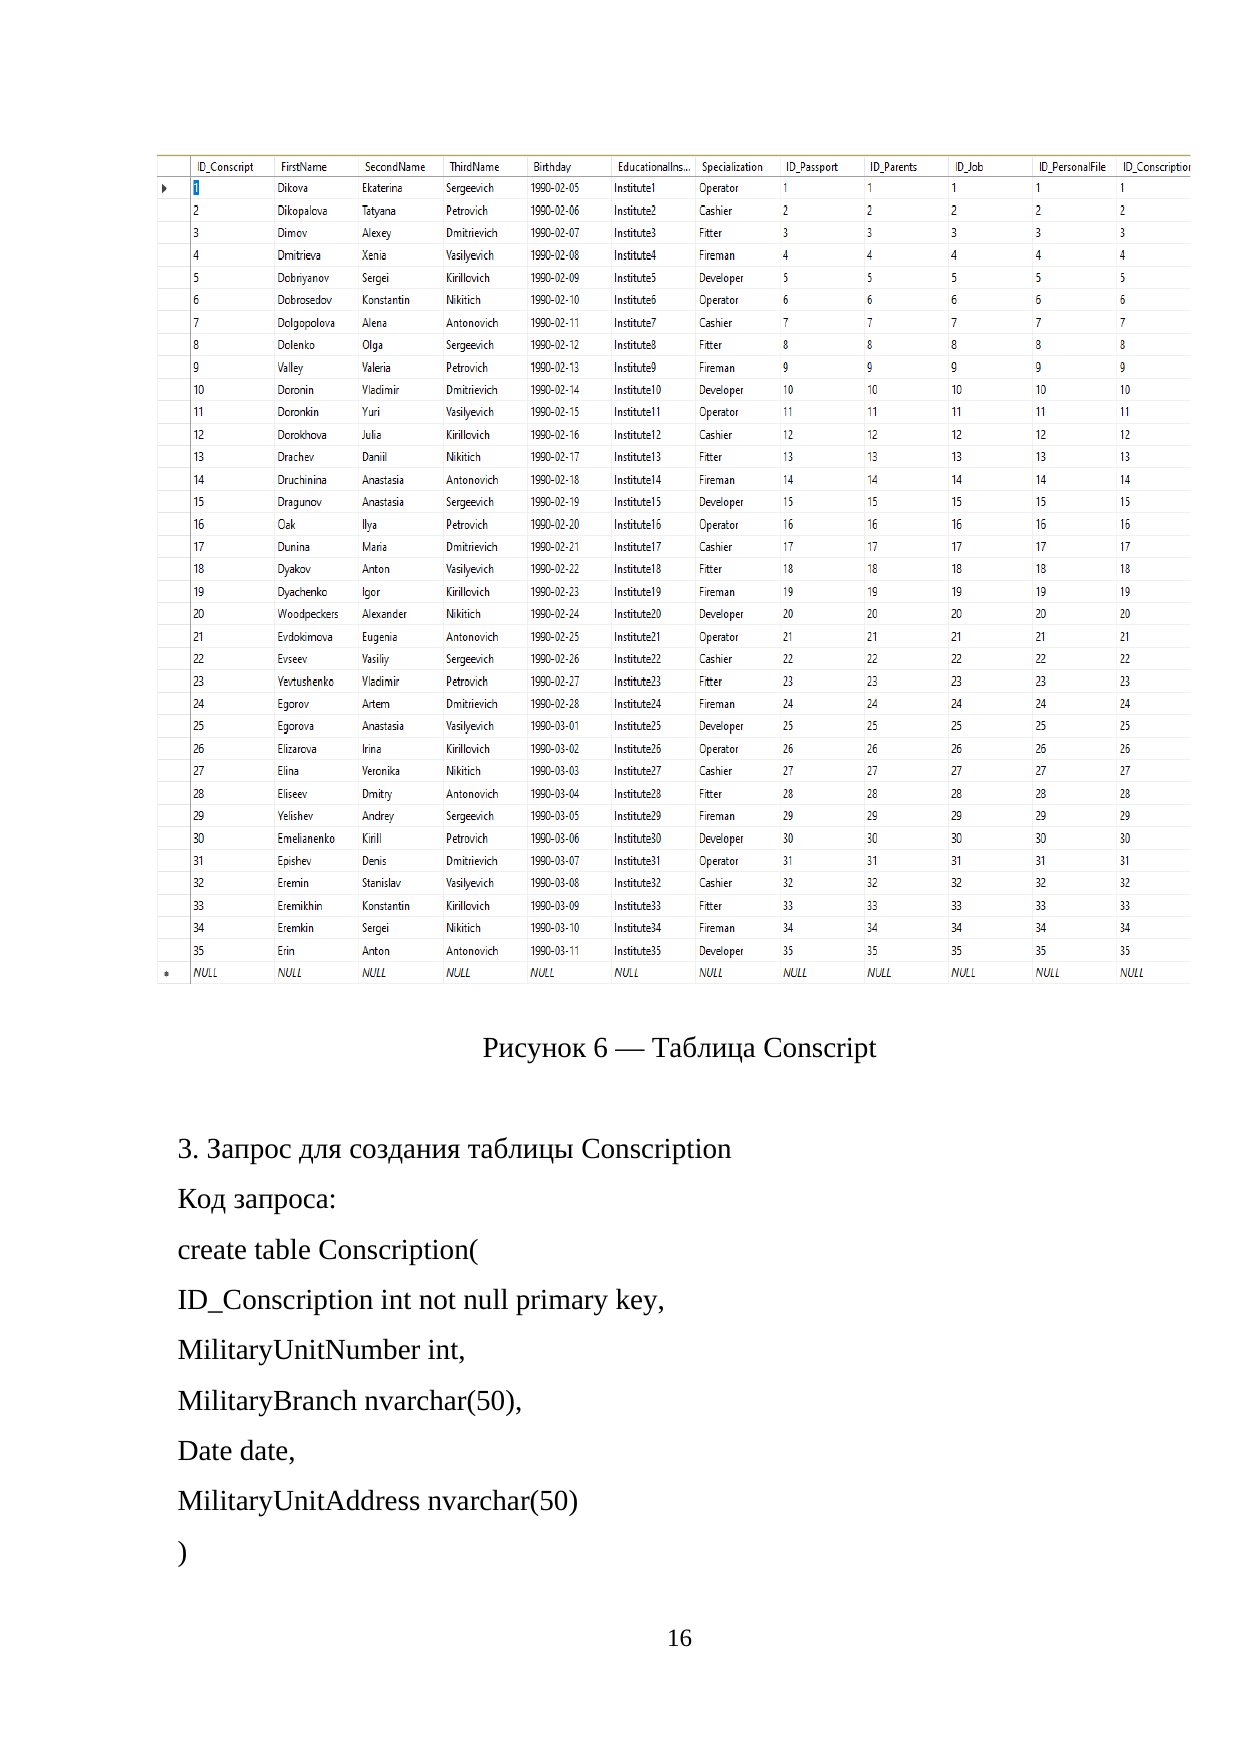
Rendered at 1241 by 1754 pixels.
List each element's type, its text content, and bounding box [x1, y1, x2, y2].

text 3. Запрос для создания таблицы Conscription [177, 1131, 1181, 1165]
text MilitaryUnitAddress nvarchar(50) [177, 1483, 1181, 1517]
text Date date, [177, 1433, 1181, 1467]
picture [157, 154, 1191, 997]
text Код запроса: [177, 1181, 1181, 1215]
text ) [177, 1534, 1181, 1567]
text MilitaryUnitNumber int, [177, 1332, 1181, 1366]
text MilitaryBranch nvarchar(50), [177, 1383, 1181, 1416]
text create table Conscription( [177, 1232, 1181, 1265]
text ID_Conscription int not null primary key, [177, 1282, 1181, 1316]
text Рисунок 6 — Таблица Conscript [177, 997, 1181, 1064]
